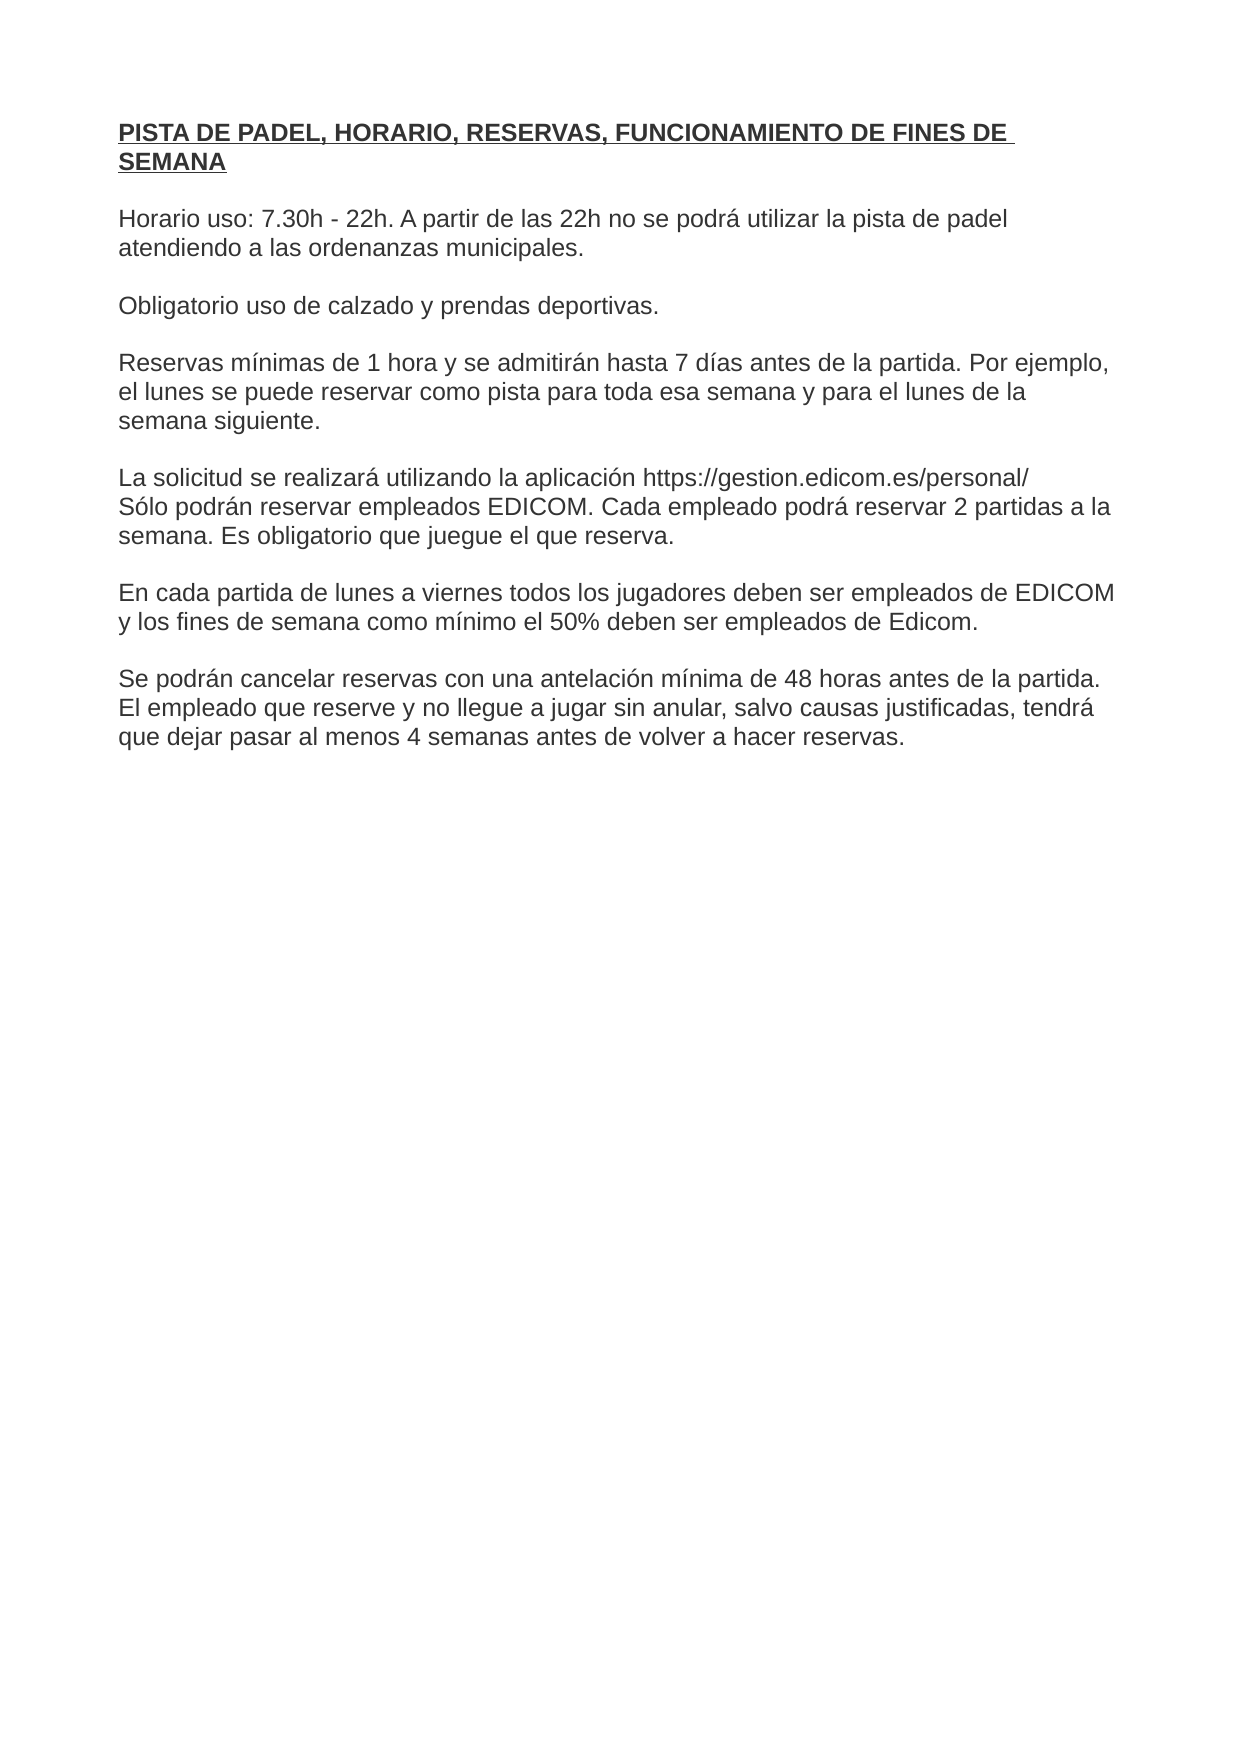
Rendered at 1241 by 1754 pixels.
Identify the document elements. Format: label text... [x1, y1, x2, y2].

text Sólo podrán reservar empleados EDICOM. Cada empleado podrá reservar 2 partidas a la semana. Es obligatorio que juegue el que reserva. [118, 492, 1122, 549]
text PISTA DE PADEL, HORARIO, RESERVAS, FUNCIONAMIENTO DE FINES DE SEMANA [118, 118, 1122, 176]
text Obligatorio uso de calzado y prendas deportivas. [118, 291, 1122, 319]
text Reservas mínimas de 1 hora y se admitirán hasta 7 días antes de la partida. Por ejemplo, el lunes se puede reservar como pista para toda esa semana y para el lunes de la semana siguiente. [118, 348, 1122, 434]
text Horario uso: 7.30h - 22h. A partir de las 22h no se podrá utilizar la pista de padel atendiendo a las ordenanzas municipales. [118, 204, 1122, 262]
text La solicitud se realizará utilizando la aplicación https://gestion.edicom.es/personal/ [118, 463, 1122, 492]
text En cada partida de lunes a viernes todos los jugadores deben ser empleados de EDICOM y los fines de semana como mínimo el 50% deben ser empleados de Edicom. [118, 578, 1122, 636]
text Se podrán cancelar reservas con una antelación mínima de 48 horas antes de la partida. El empleado que reserve y no llegue a jugar sin anular, salvo causas justificadas, tendrá que dejar pasar al menos 4 semanas antes de volver a hacer reservas. [118, 664, 1122, 751]
